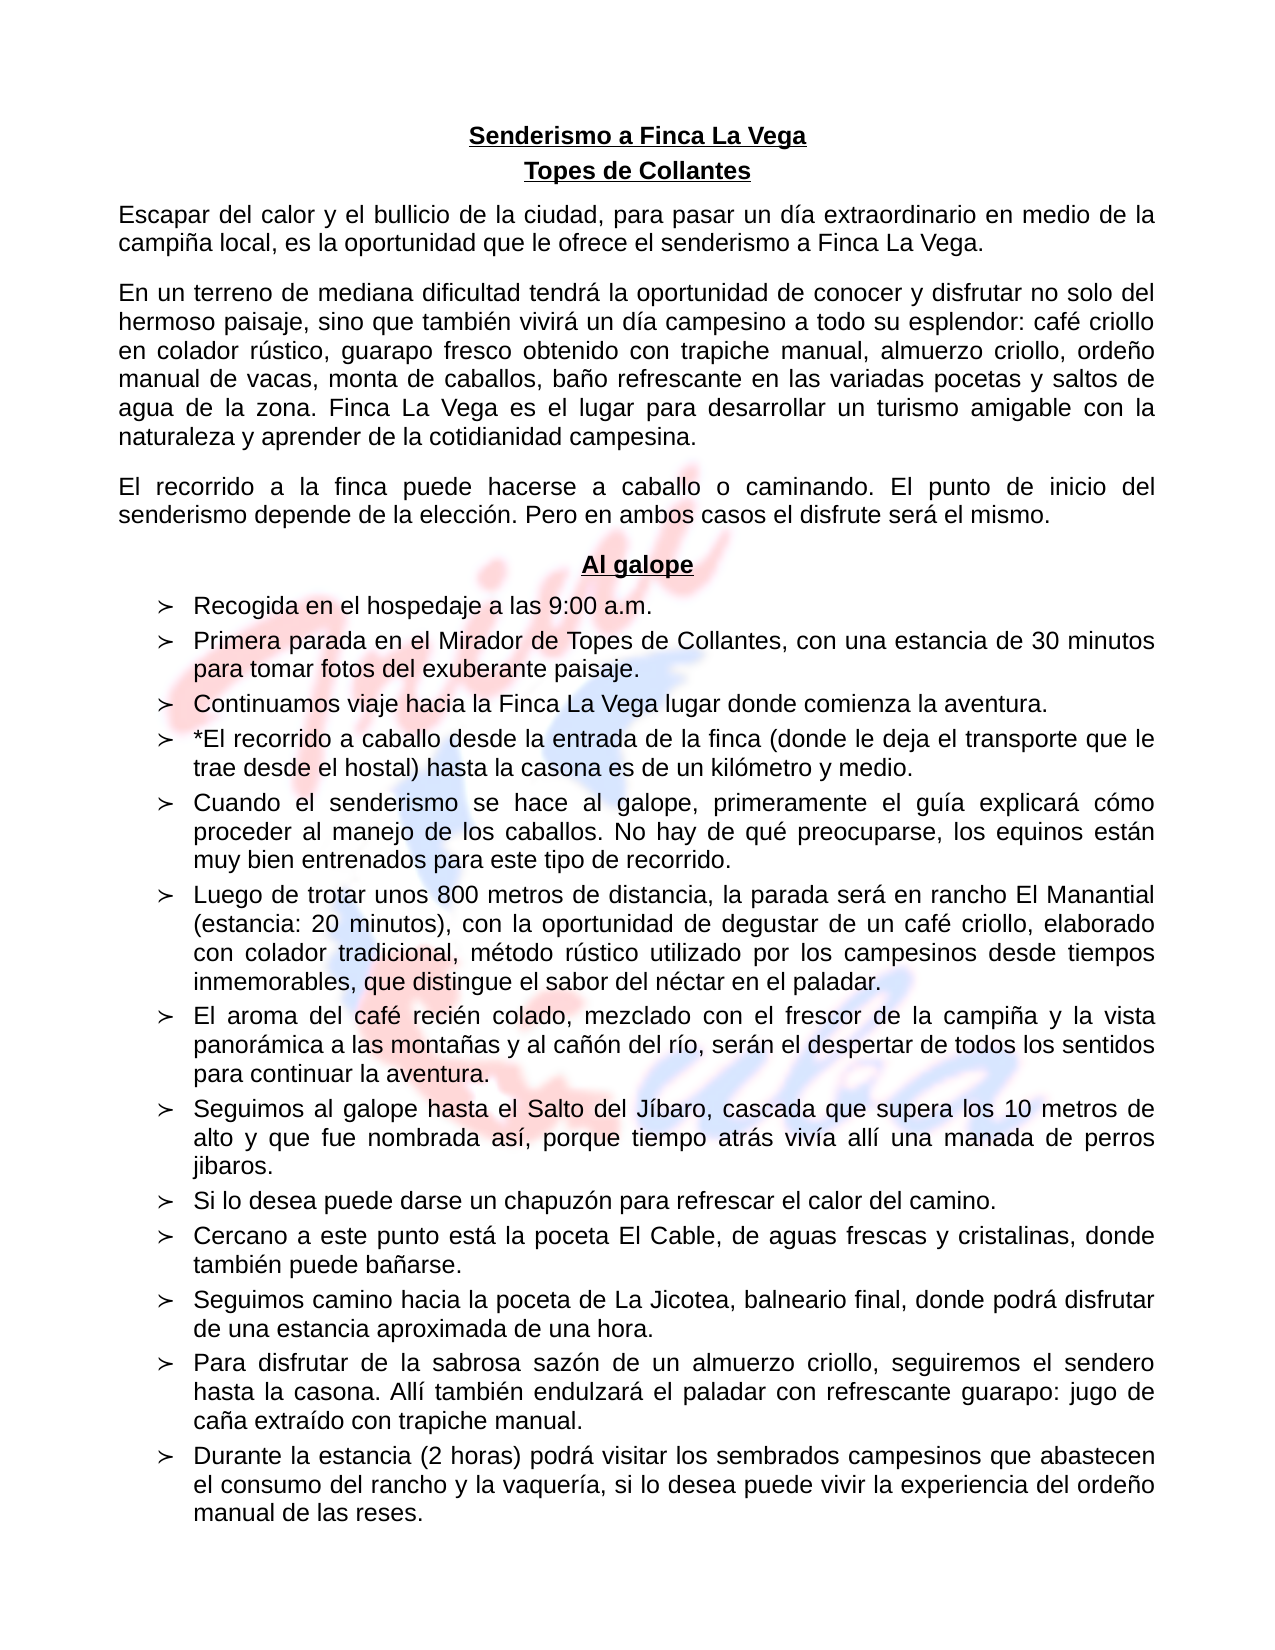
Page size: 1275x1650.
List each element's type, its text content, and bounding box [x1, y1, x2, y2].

list Durante la estancia (2 horas) podrá visitar los sembrados campesinos que abastecen el consumo del rancho y la vaquería, si lo desea puede vivir la experiencia del ordeño manual de las reses. [156, 1441, 1157, 1527]
text Topes de Collantes [118, 156, 1157, 185]
text Escapar del calor y el bullicio de la ciudad, para pasar un día extraordinario en medio de la campiña local, es la oportunidad que le ofrece el senderismo a Finca La Vega. [118, 200, 1157, 257]
text En un terreno de mediana dificultad tendrá la oportunidad de conocer y disfrutar no solo del hermoso paisaje, sino que también vivirá un día campesino a todo su esplendor: café criollo en colador rústico, guarapo fresco obtenido con trapiche manual, almuerzo criollo, ordeño manual de vacas, monta de caballos, baño refrescante en las variadas pocetas y saltos de agua de la zona. Finca La Vega es el lugar para desarrollar un turismo amigable con la naturaleza y aprender de la cotidianidad campesina. [118, 278, 1157, 451]
list Para disfrutar de la sabrosa sazón de un almuerzo criollo, seguiremos el sendero hasta la casona. Allí también endulzará el paladar con refrescante guarapo: jugo de caña extraído con trapiche manual. [156, 1348, 1157, 1435]
list Seguimos camino hacia la poceta de La Jicotea, balneario final, donde podrá disfrutar de una estancia aproximada de una hora. [156, 1285, 1157, 1342]
list Cercano a este punto está la poceta El Cable, de aguas frescas y cristalinas, donde también puede bañarse. [156, 1221, 1157, 1279]
text Senderismo a Finca La Vega [118, 121, 1157, 150]
text Al galope [1148, 550, 1157, 579]
text Al galope [118, 550, 127, 579]
